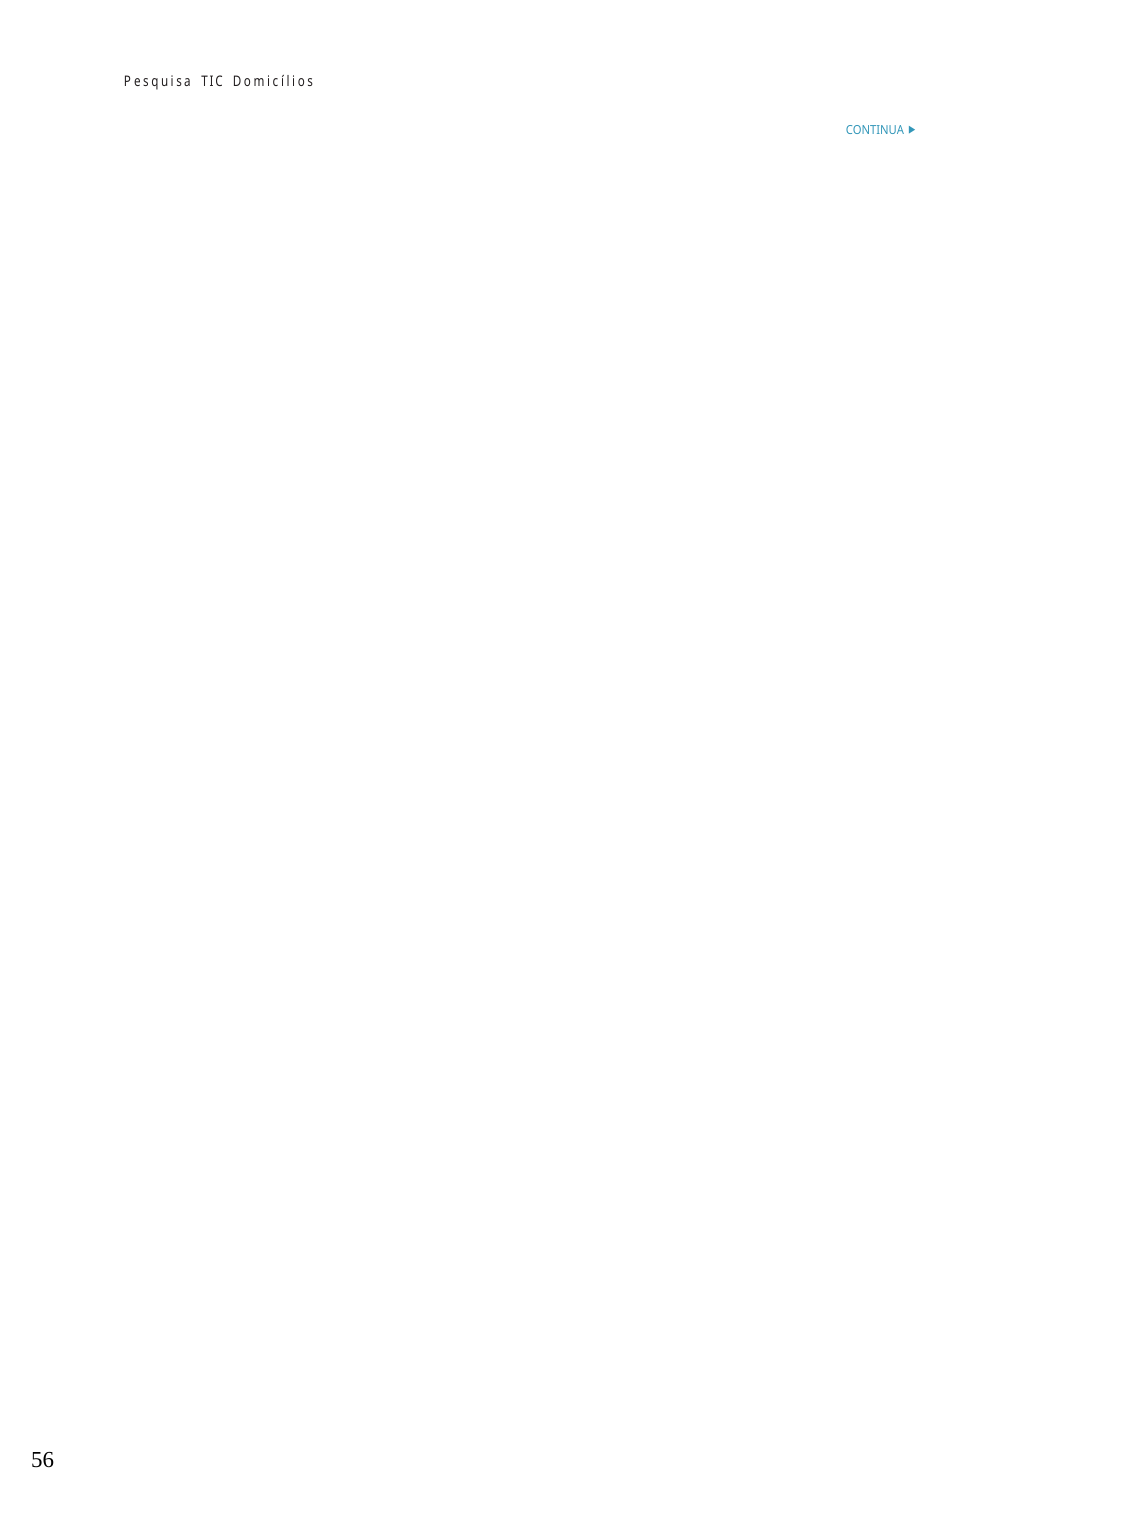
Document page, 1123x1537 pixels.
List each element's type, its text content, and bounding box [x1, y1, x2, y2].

text CONTINUA ⯈ [48, 121, 916, 138]
